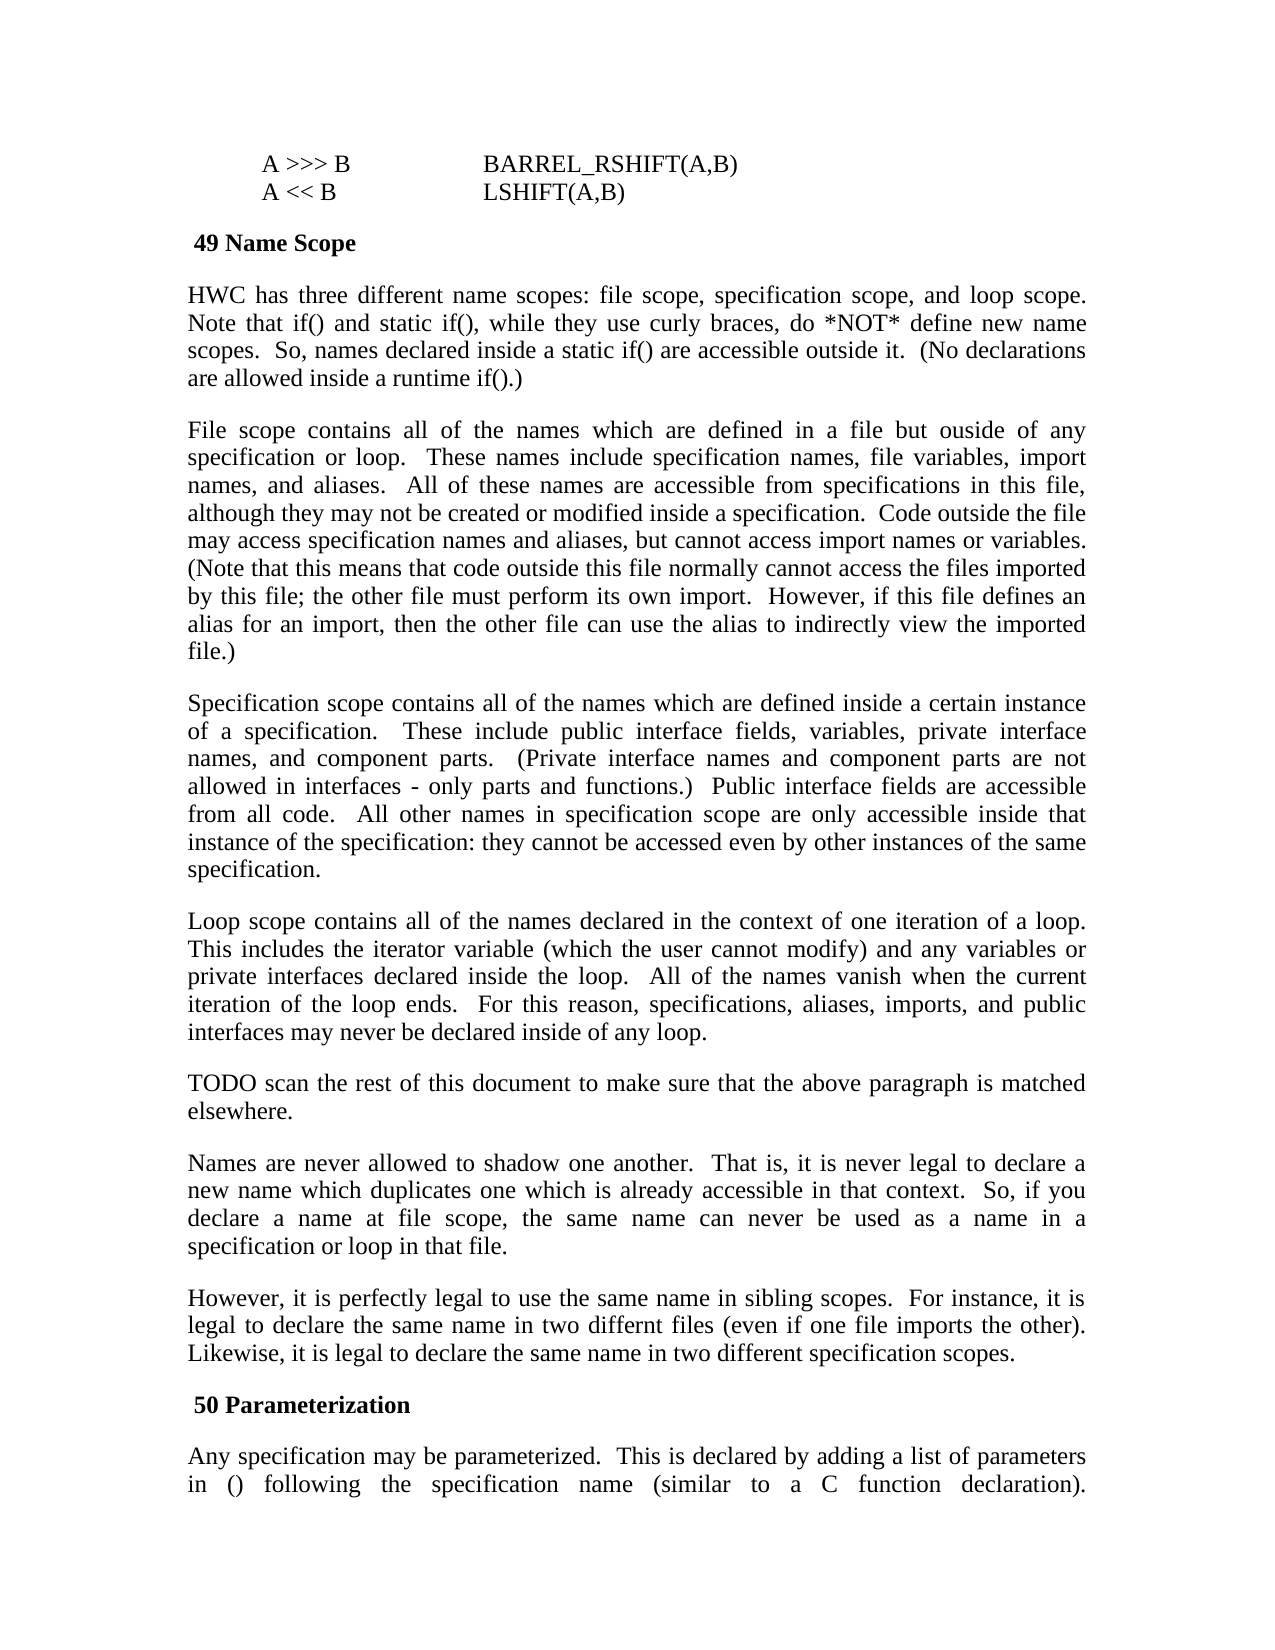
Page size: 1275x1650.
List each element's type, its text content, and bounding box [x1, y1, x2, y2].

text TODO scan the rest of this document to make sure that the above paragraph is matched elsewhere. [187, 1069, 1087, 1125]
text However, it is perfectly legal to use the same name in sibling scopes. For instance, it is legal to declare the same name in two differnt files (even if one file imports the other). Likewise, it is legal to declare the same name in two different specification scopes. [187, 1284, 1087, 1367]
list Name Scope [187, 229, 1087, 257]
text Names are never allowed to shadow one another. That is, it is never legal to declare a new name which duplicates one which is already accessible in that context. So, if you declare a name at file scope, the same name can never be used as a name in a specification or loop in that file. [187, 1149, 1087, 1260]
text Specification scope contains all of the names which are defined inside a certain instance of a specification. These include public interface fields, variables, private interface names, and component parts. (Private interface names and component parts are not allowed in interfaces - only parts and functions.) Public interface fields are accessible from all code. All other names in specification scope are only accessible inside that instance of the specification: they cannot be accessed even by other instances of the same specification. [187, 689, 1087, 883]
text A >>> B BARREL_RSHIFT(A,B) A << B LSHIFT(A,B) [187, 150, 1087, 205]
text Loop scope contains all of the names declared in the context of one iteration of a loop. This includes the iterator variable (which the user cannot modify) and any variables or private interfaces declared inside the loop. All of the names vanish when the current iteration of the loop ends. For this reason, specifications, aliases, imports, and public interfaces may never be declared inside of any loop. [187, 907, 1087, 1046]
text File scope contains all of the names which are defined in a file but ouside of any specification or loop. These names include specification names, file variables, import names, and aliases. All of these names are accessible from specifications in this file, although they may not be created or modified inside a specification. Code outside the file may access specification names and aliases, but cannot access import names or variables. (Note that this means that code outside this file normally cannot access the files imported by this file; the other file must perform its own import. However, if this file defines an alias for an import, then the other file can use the alias to indirectly view the imported file.) [187, 416, 1087, 665]
list Parameterization [187, 1391, 1087, 1418]
text Any specification may be parameterized. This is declared by adding a list of parameters in () following the specification name (similar to a C function declaration). [187, 1442, 1087, 1498]
text HWC has three different name scopes: file scope, specification scope, and loop scope. Note that if() and static if(), while they use curly braces, do *NOT* define new name scopes. So, names declared inside a static if() are accessible outside it. (No declarations are allowed inside a runtime if().) [187, 281, 1087, 392]
